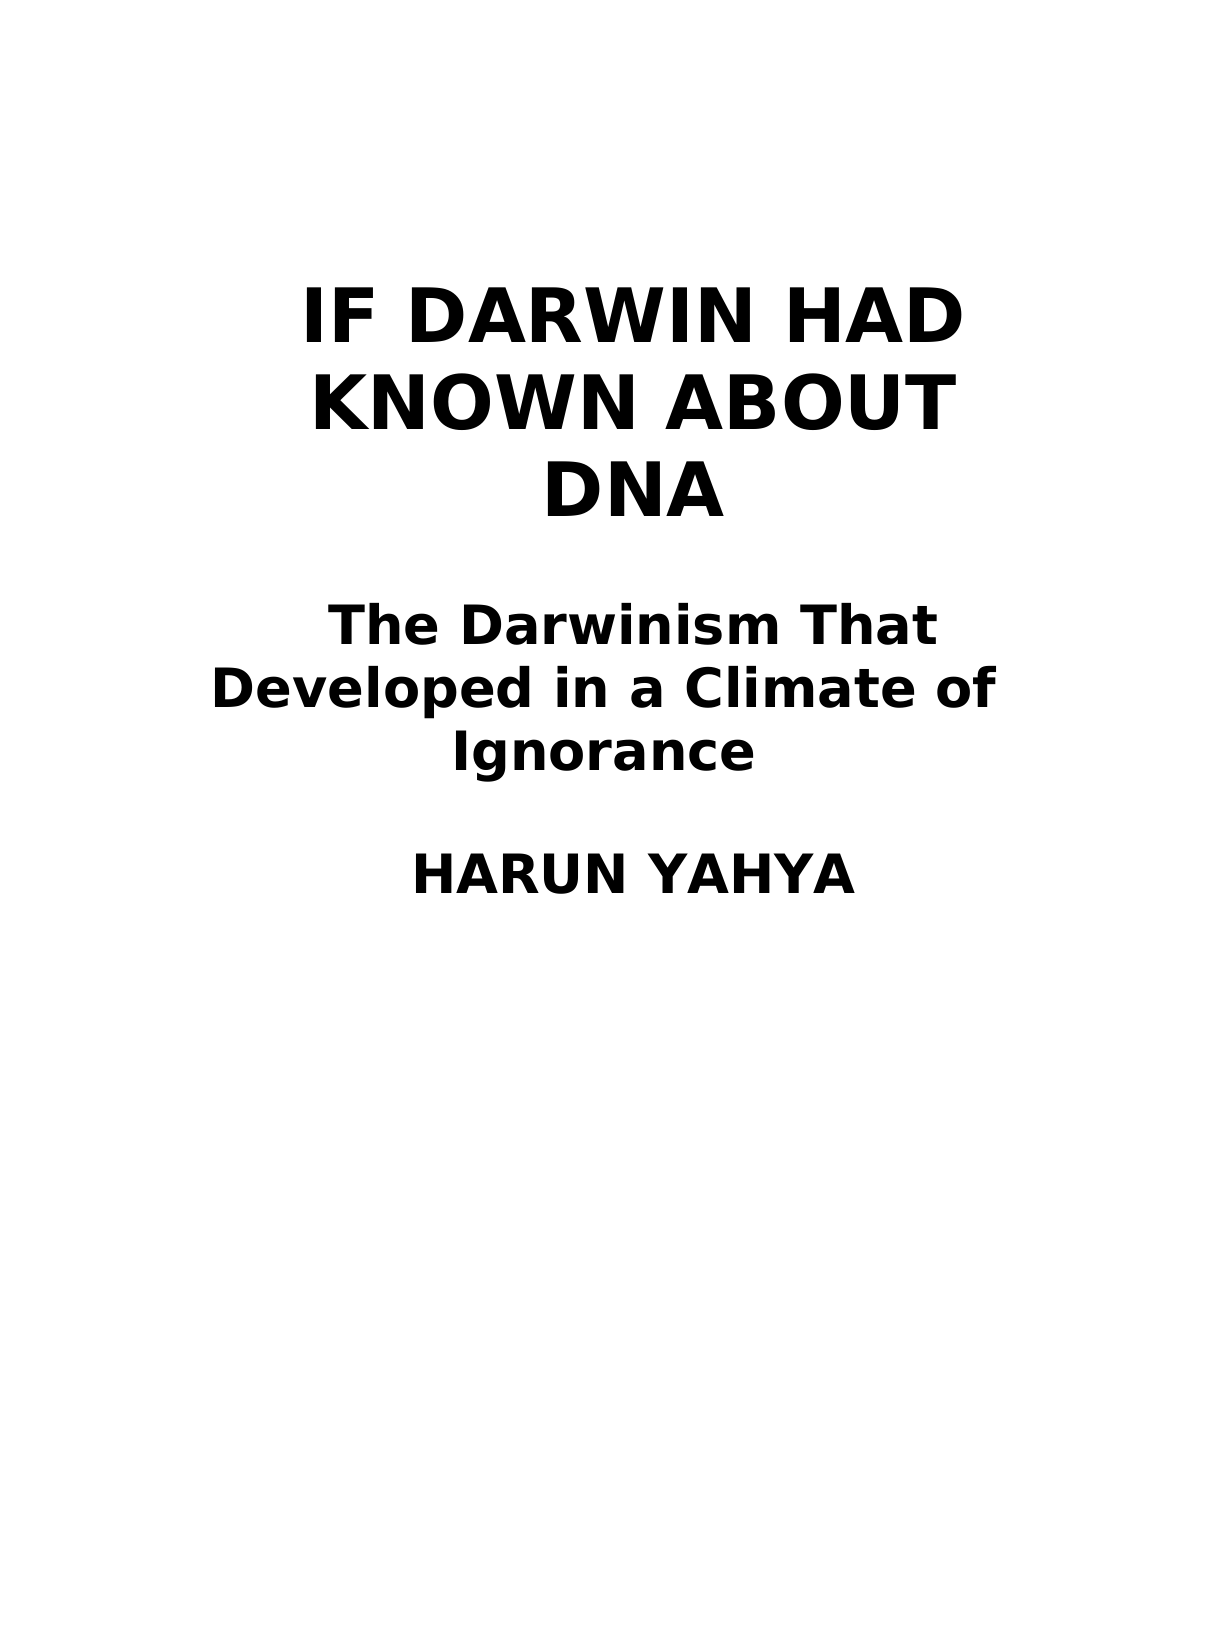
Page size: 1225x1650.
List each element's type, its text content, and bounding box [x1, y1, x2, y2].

text HARUN YAHYA [187, 843, 1020, 906]
text DNA [187, 447, 1020, 534]
text IF DARWIN HAD KNOWN ABOUT [247, 273, 1020, 447]
text The Darwinism That Developed in a Climate of Ignorance [187, 594, 1020, 783]
